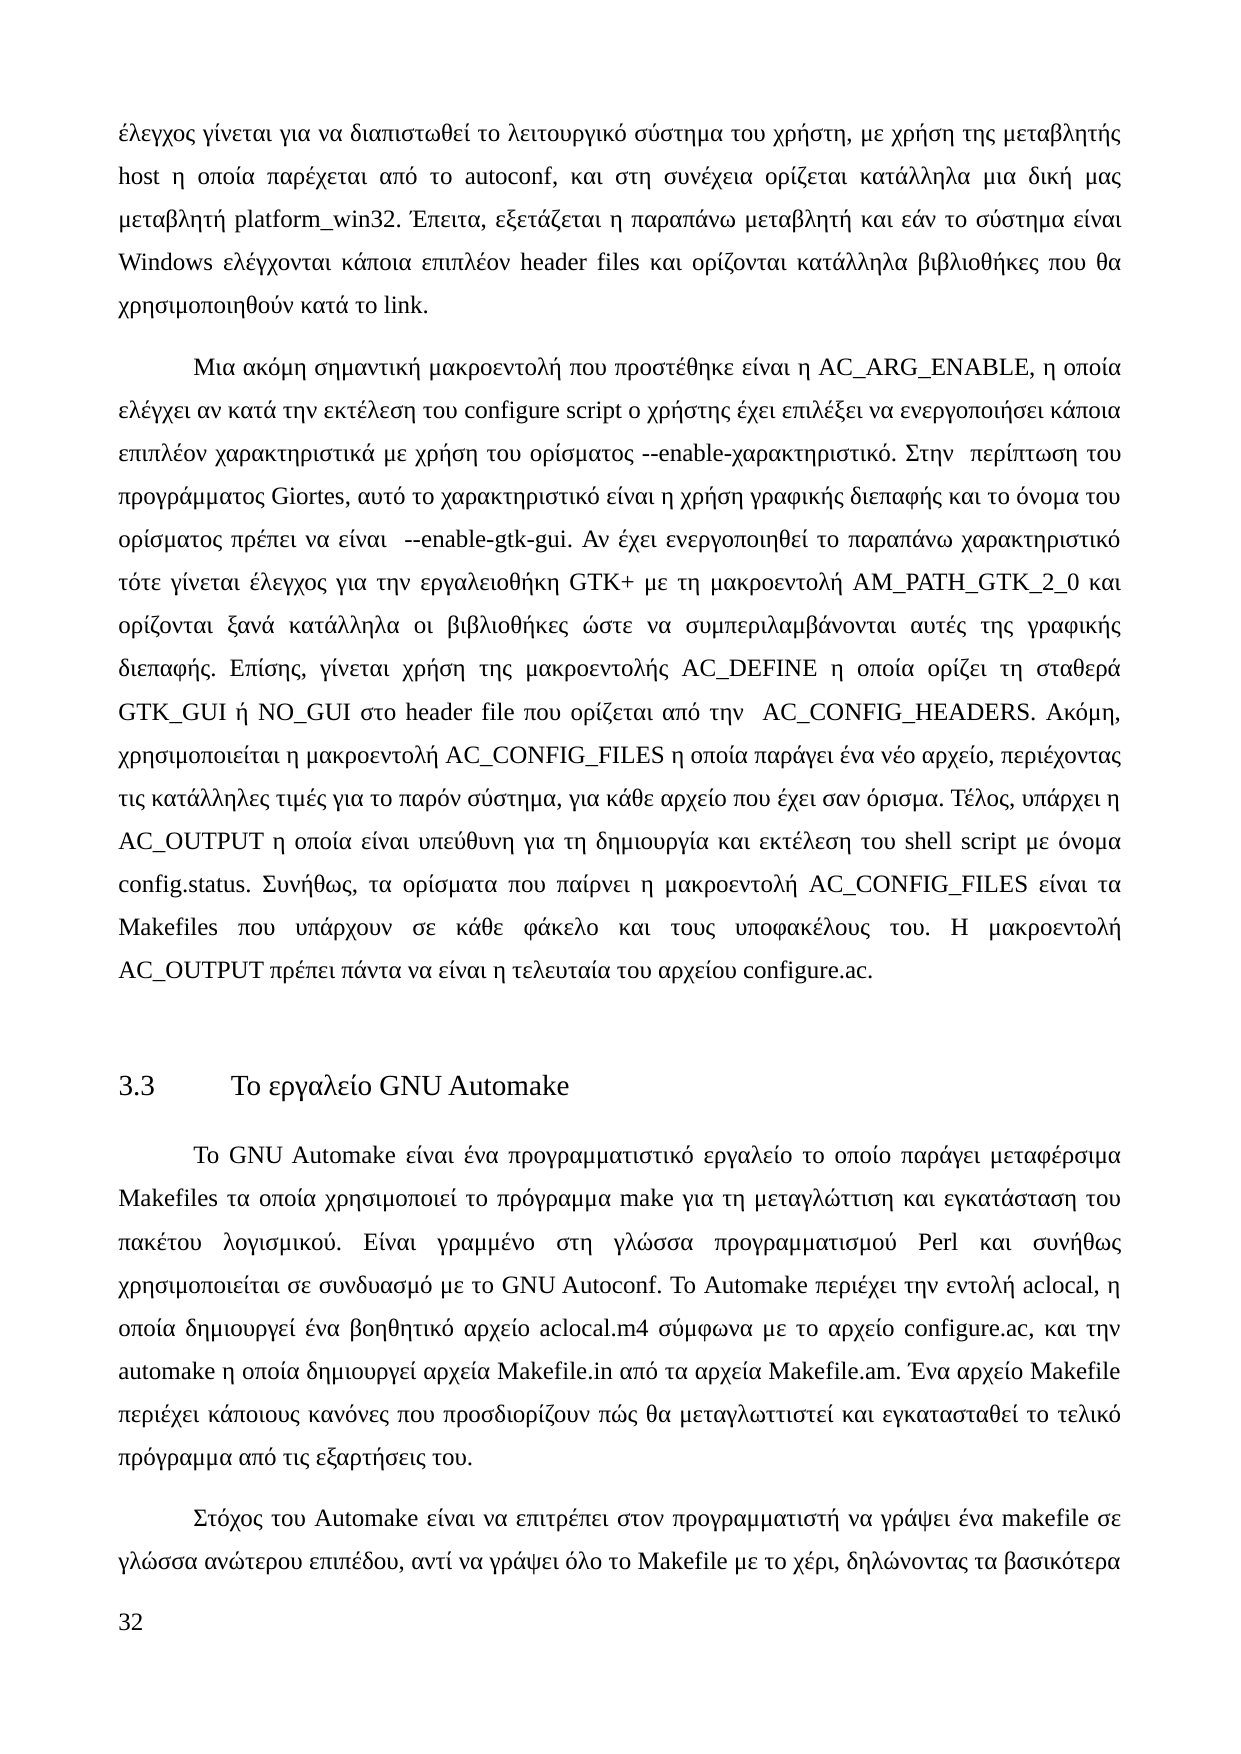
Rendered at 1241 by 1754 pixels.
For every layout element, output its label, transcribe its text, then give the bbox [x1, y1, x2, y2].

text Στόχος του Automake είναι να επιτρέπει στον προγραμματιστή να γράψει ένα makefile σε γλώσσα ανώτερου επιπέδου, αντί να γράψει όλο το Makefile με το χέρι, δηλώνοντας τα βασικότερα [118, 1503, 1122, 1575]
text έλεγχος γίνεται για να διαπιστωθεί το λειτουργικό σύστημα του χρήστη, με χρήση της μεταβλητής host η οποία παρέχεται από το autoconf, και στη συνέχεια ορίζεται κατάλληλα μια δική μας μεταβλητή platform_win32. Έπειτα, εξετάζεται η παραπάνω μεταβλητή και εάν το σύστημα είναι Windows ελέγχονται κάποια επιπλέον header files και ορίζονται κατάλληλα βιβλιοθήκες που θα χρησιμοποιηθούν κατά το link. [118, 118, 1122, 319]
list Το εργαλείο GNU Automake [118, 1068, 1122, 1102]
text Μια ακόμη σημαντική μακροεντολή που προστέθηκε είναι η AC_ARG_ENABLE, η οποία ελέγχει αν κατά την εκτέλεση του configure script ο χρήστης έχει επιλέξει να ενεργοποιήσει κάποια επιπλέον χαρακτηριστικά με χρήση του ορίσματος --enable-χαρακτηριστικό. Στην περίπτωση του προγράμματος Giortes, αυτό το χαρακτηριστικό είναι η χρήση γραφικής διεπαφής και το όνομα του ορίσματος πρέπει να είναι --enable-gtk-gui. Αν έχει ενεργοποιηθεί το παραπάνω χαρακτηριστικό τότε γίνεται έλεγχος για την εργαλειοθήκη GTK+ με τη μακροεντολή AM_PATH_GTK_2_0 και ορίζονται ξανά κατάλληλα οι βιβλιοθήκες ώστε να συμπεριλαμβάνονται αυτές της γραφικής διεπαφής. Επίσης, γίνεται χρήση της μακροεντολής AC_DEFINE η οποία ορίζει τη σταθερά GTK_GUI ή NO_GUI στο header file που ορίζεται από την AC_CONFIG_HEADERS. Ακόμη, χρησιμοποιείται η μακροεντολή AC_CONFIG_FILES η οποία παράγει ένα νέο αρχείο, περιέχοντας τις κατάλληλες τιμές για το παρόν σύστημα, για κάθε αρχείο που έχει σαν όρισμα. Τέλος, υπάρχει η AC_OUTPUT η οποία είναι υπεύθυνη για τη δημιουργία και εκτέλεση του shell script με όνομα config.status. Συνήθως, τα ορίσματα που παίρνει η μακροεντολή AC_CONFIG_FILES είναι τα Makefiles που υπάρχουν σε κάθε φάκελο και τους υποφακέλους του. Η μακροεντολή AC_OUTPUT πρέπει πάντα να είναι η τελευταία του αρχείου configure.ac. [118, 352, 1122, 984]
text Το GNU Automake είναι ένα προγραμματιστικό εργαλείο το οποίο παράγει μεταφέρσιμα Makefiles τα οποία χρησιμοποιεί το πρόγραμμα make για τη μεταγλώττιση και εγκατάσταση του πακέτου λογισμικού. Είναι γραμμένο στη γλώσσα προγραμματισμού Perl και συνήθως χρησιμοποιείται σε συνδυασμό με το GNU Autoconf. Το Automake περιέχει την εντολή aclocal, η οποία δημιουργεί ένα βοηθητικό αρχείο aclocal.m4 σύμφωνα με το αρχείο configure.ac, και την automake η οποία δημιουργεί αρχεία Makefile.in από τα αρχεία Makefile.am. Ένα αρχείο Makefile περιέχει κάποιους κανόνες που προσδιορίζουν πώς θα μεταγλωττιστεί και εγκατασταθεί το τελικό πρόγραμμα από τις εξαρτήσεις του. [118, 1140, 1122, 1471]
